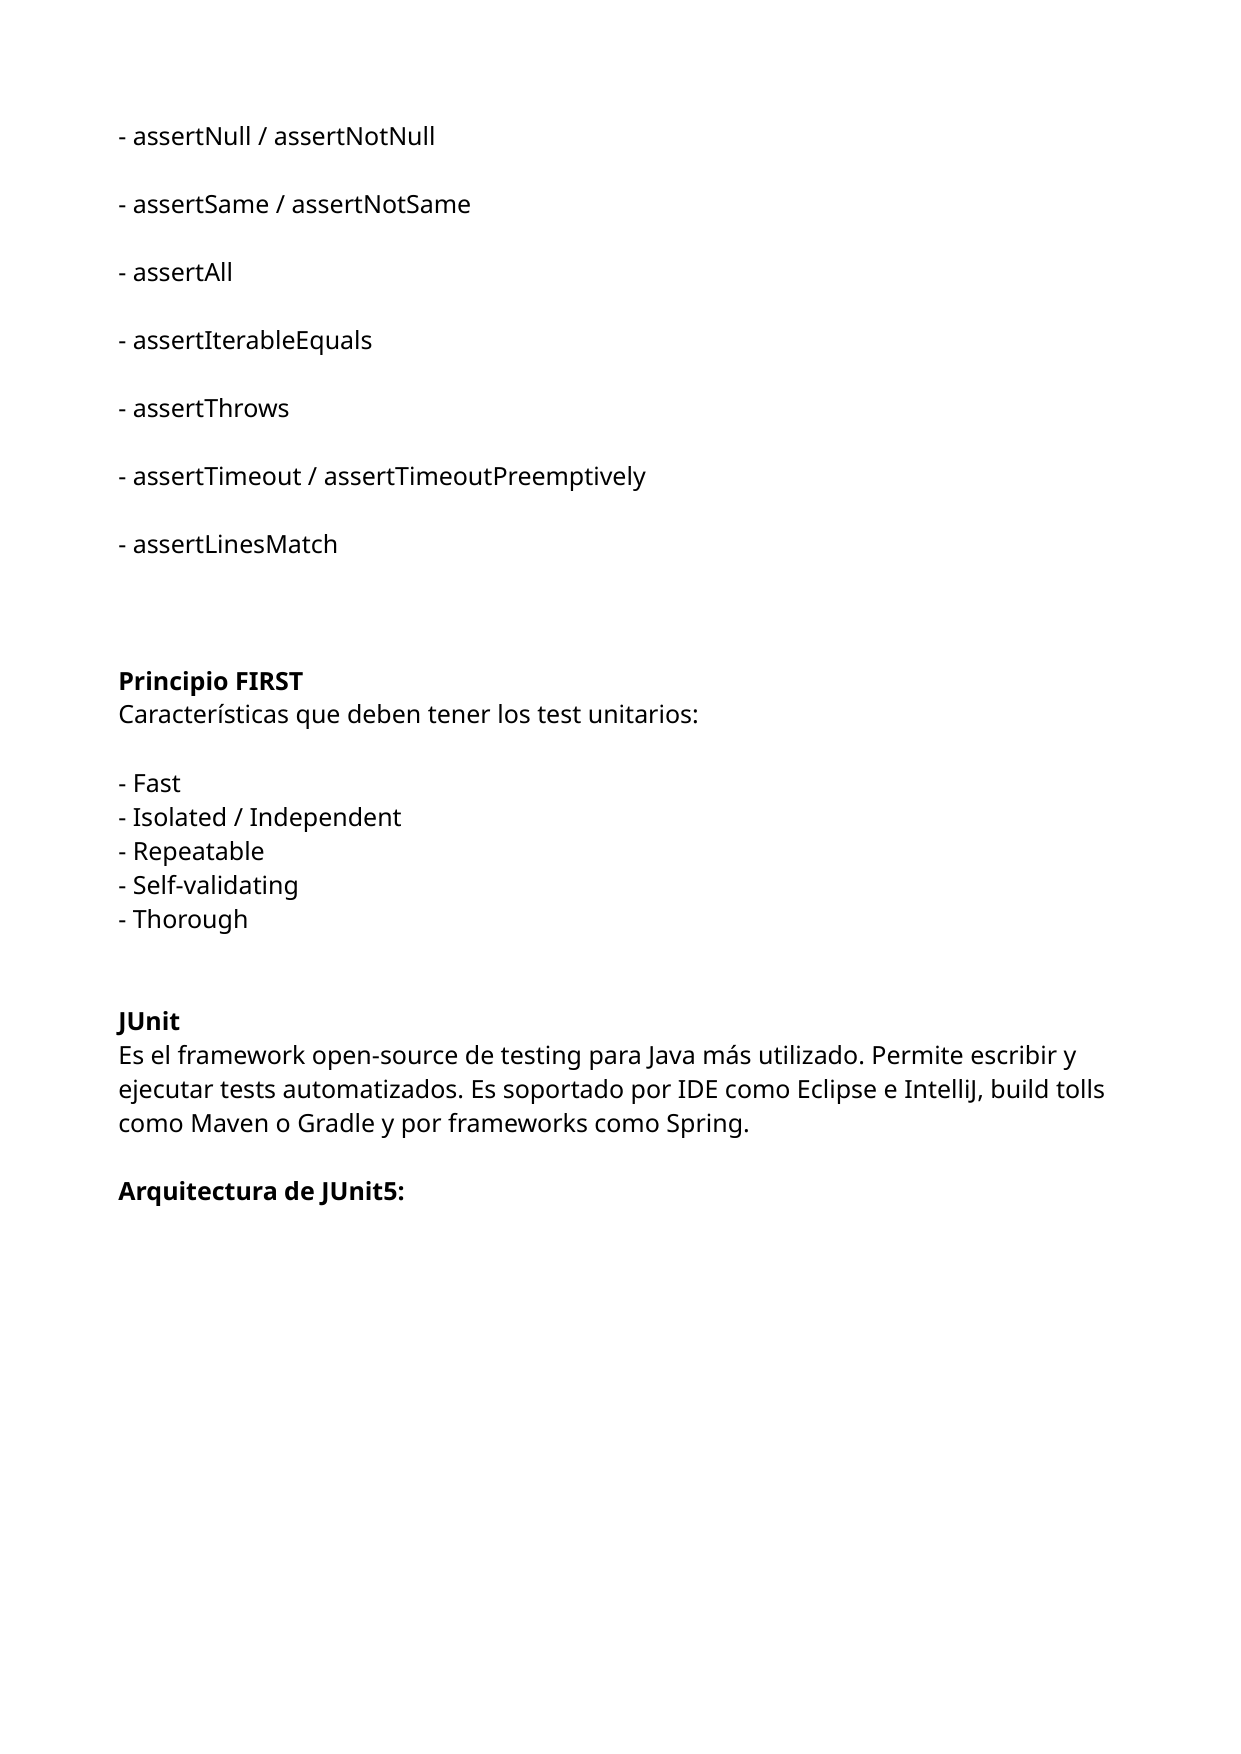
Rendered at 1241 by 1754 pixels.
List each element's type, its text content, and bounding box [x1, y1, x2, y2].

text - assertLinesMatch [118, 527, 1122, 561]
text - Thorough [118, 902, 1122, 936]
text Es el framework open-source de testing para Java más utilizado. Permite escribir y ejecutar tests automatizados. Es soportado por IDE como Eclipse e IntelliJ, build tolls como Maven o Gradle y por frameworks como Spring. [118, 1038, 1122, 1140]
text - assertAll [118, 254, 1122, 288]
text - assertSame / assertNotSame [118, 186, 1122, 220]
text JUnit [118, 1004, 1122, 1038]
text Principio FIRST [118, 663, 1122, 697]
text - assertIterableEquals [118, 322, 1122, 357]
text - assertNull / assertNotNull [118, 118, 1122, 152]
text Arquitectura de JUnit5: [118, 1174, 1122, 1208]
text Características que deben tener los test unitarios: [118, 697, 1122, 731]
text - assertThrows [118, 391, 1122, 425]
text - Isolated / Independent [118, 799, 1122, 833]
text - assertTimeout / assertTimeoutPreemptively [118, 459, 1122, 493]
text - Self-validating [118, 867, 1122, 902]
text - Repeatable [118, 833, 1122, 867]
text - Fast [118, 765, 1122, 799]
